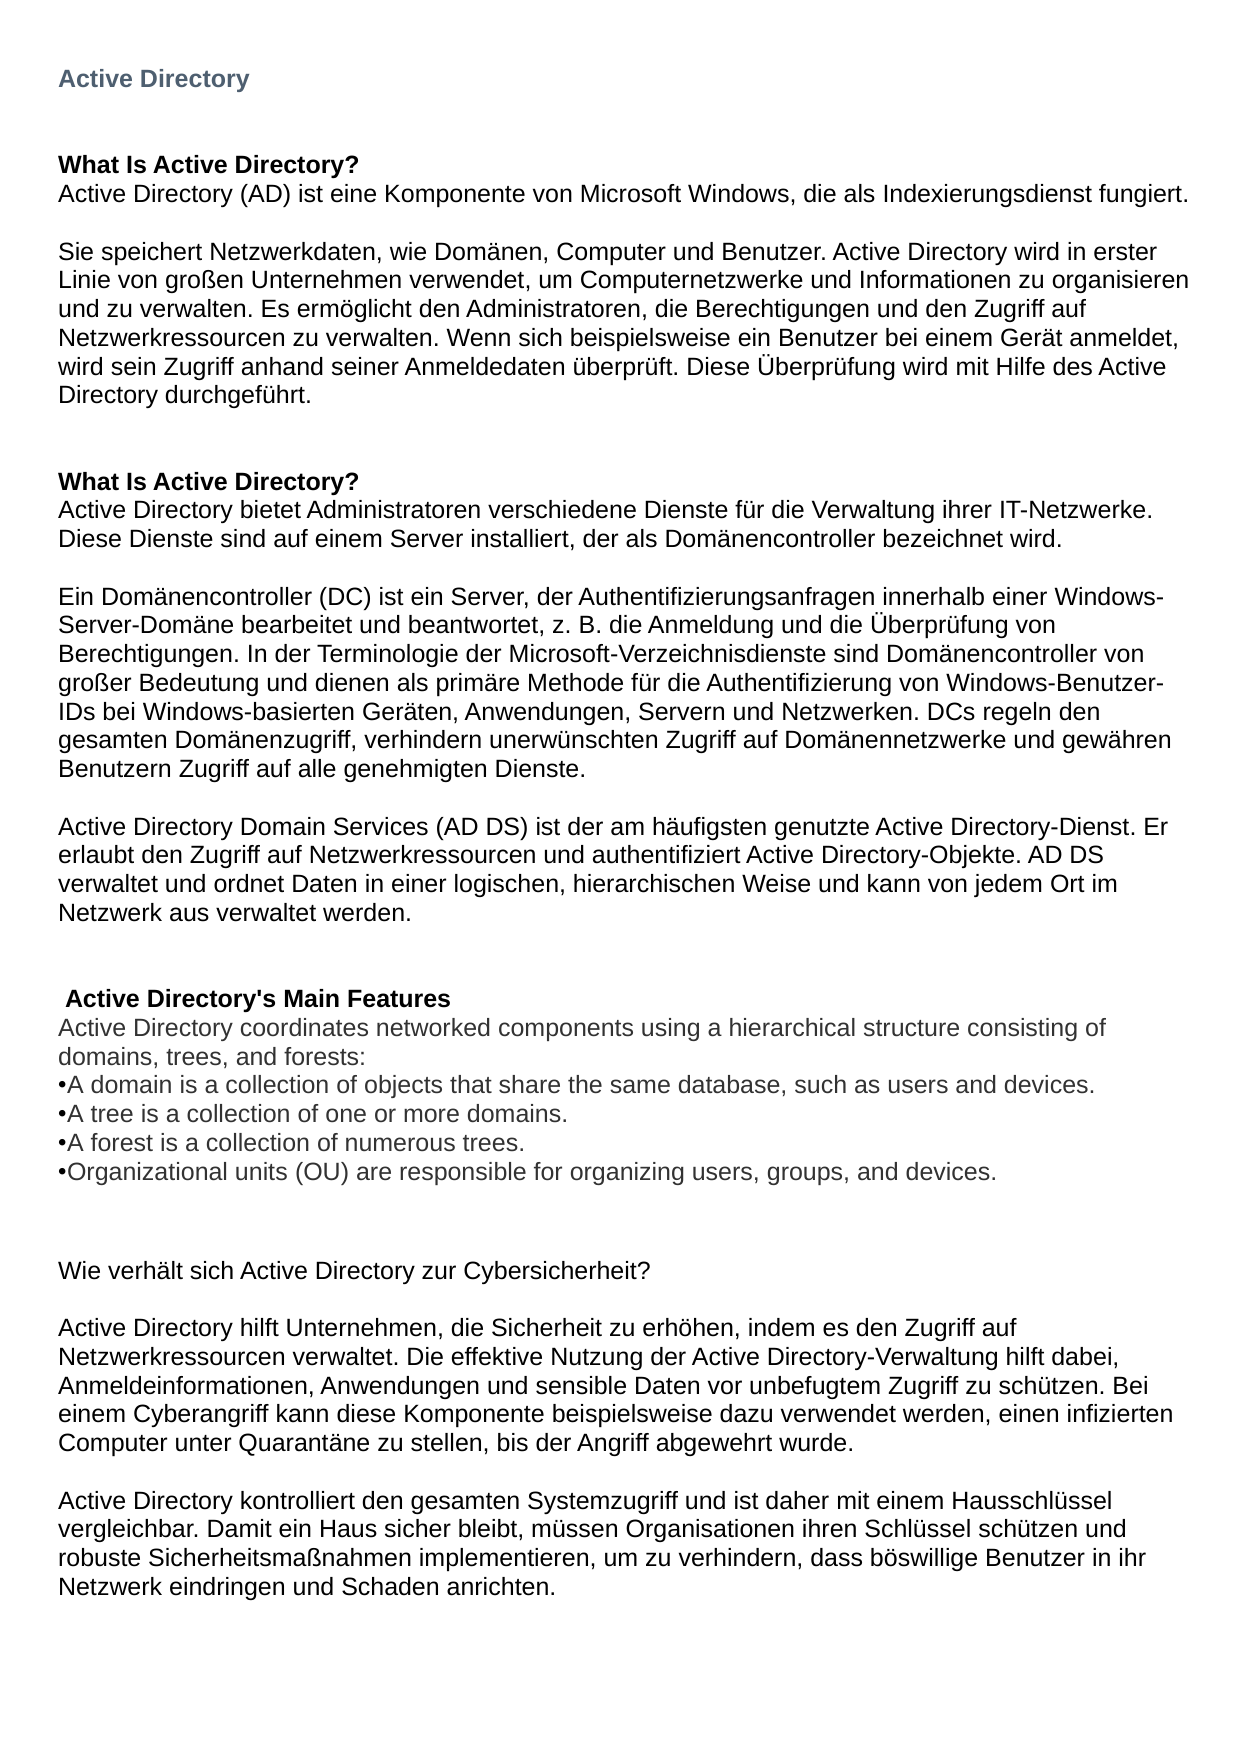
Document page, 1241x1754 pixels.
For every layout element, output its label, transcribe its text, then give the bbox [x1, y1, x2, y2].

text What Is Active Directory? [58, 467, 1194, 495]
text Active Directory coordinates networked components using a hierarchical structure consisting of domains, trees, and forests: [58, 1013, 1194, 1070]
text Active Directory (AD) ist eine Komponente von Microsoft Windows, die als Indexierungsdienst fungiert. Sie speichert Netzwerkdaten, wie Domänen, Computer und Benutzer. Active Directory wird in erster Linie von großen Unternehmen verwendet, um Computernetzwerke und Informationen zu organisieren und zu verwalten. Es ermöglicht den Administratoren, die Berechtigungen und den Zugriff auf Netzwerkressourcen zu verwalten. Wenn sich beispielsweise ein Benutzer bei einem Gerät anmeldet, wird sein Zugriff anhand seiner Anmeldedaten überprüft. Diese Überprüfung wird mit Hilfe des Active Directory durchgeführt. [58, 179, 1194, 409]
list A tree is a collection of one or more domains. [58, 1099, 1194, 1128]
text Active Directory bietet Administratoren verschiedene Dienste für die Verwaltung ihrer IT-Netzwerke. Diese Dienste sind auf einem Server installiert, der als Domänencontroller bezeichnet wird. Ein Domänencontroller (DC) ist ein Server, der Authentifizierungsanfragen innerhalb einer Windows-Server-Domäne bearbeitet und beantwortet, z. B. die Anmeldung und die Überprüfung von Berechtigungen. In der Terminologie der Microsoft-Verzeichnisdienste sind Domänencontroller von großer Bedeutung und dienen als primäre Methode für die Authentifizierung von Windows-Benutzer-IDs bei Windows-basierten Geräten, Anwendungen, Servern und Netzwerken. DCs regeln den gesamten Domänenzugriff, verhindern unerwünschten Zugriff auf Domänennetzwerke und gewähren Benutzern Zugriff auf alle genehmigten Dienste. Active Directory Domain Services (AD DS) ist der am häufigsten genutzte Active Directory-Dienst. Er erlaubt den Zugriff auf Netzwerkressourcen und authentifiziert Active Directory-Objekte. AD DS verwaltet und ordnet Daten in einer logischen, hierarchischen Weise und kann von jedem Ort im Netzwerk aus verwaltet werden. [58, 495, 1194, 927]
list A domain is a collection of objects that share the same database, such as users and devices. [58, 1070, 1194, 1099]
list Organizational units (OU) are responsible for organizing users, groups, and devices. [58, 1157, 1194, 1186]
text Wie verhält sich Active Directory zur Cybersicherheit? Active Directory hilft Unternehmen, die Sicherheit zu erhöhen, indem es den Zugriff auf Netzwerkressourcen verwaltet. Die effektive Nutzung der Active Directory-Verwaltung hilft dabei, Anmeldeinformationen, Anwendungen und sensible Daten vor unbefugtem Zugriff zu schützen. Bei einem Cyberangriff kann diese Komponente beispielsweise dazu verwendet werden, einen infizierten Computer unter Quarantäne zu stellen, bis der Angriff abgewehrt wurde. Active Directory kontrolliert den gesamten Systemzugriff und ist daher mit einem Hausschlüssel vergleichbar. Damit ein Haus sicher bleibt, müssen Organisationen ihren Schlüssel schützen und robuste Sicherheitsmaßnahmen implementieren, um zu verhindern, dass böswillige Benutzer in ihr Netzwerk eindringen und Schaden anrichten. [58, 1256, 1194, 1601]
list A forest is a collection of numerous trees. [58, 1128, 1194, 1157]
text Active Directory's Main Features [58, 984, 1194, 1013]
text What Is Active Directory? [58, 150, 1194, 179]
text Active Directory [58, 64, 1194, 93]
